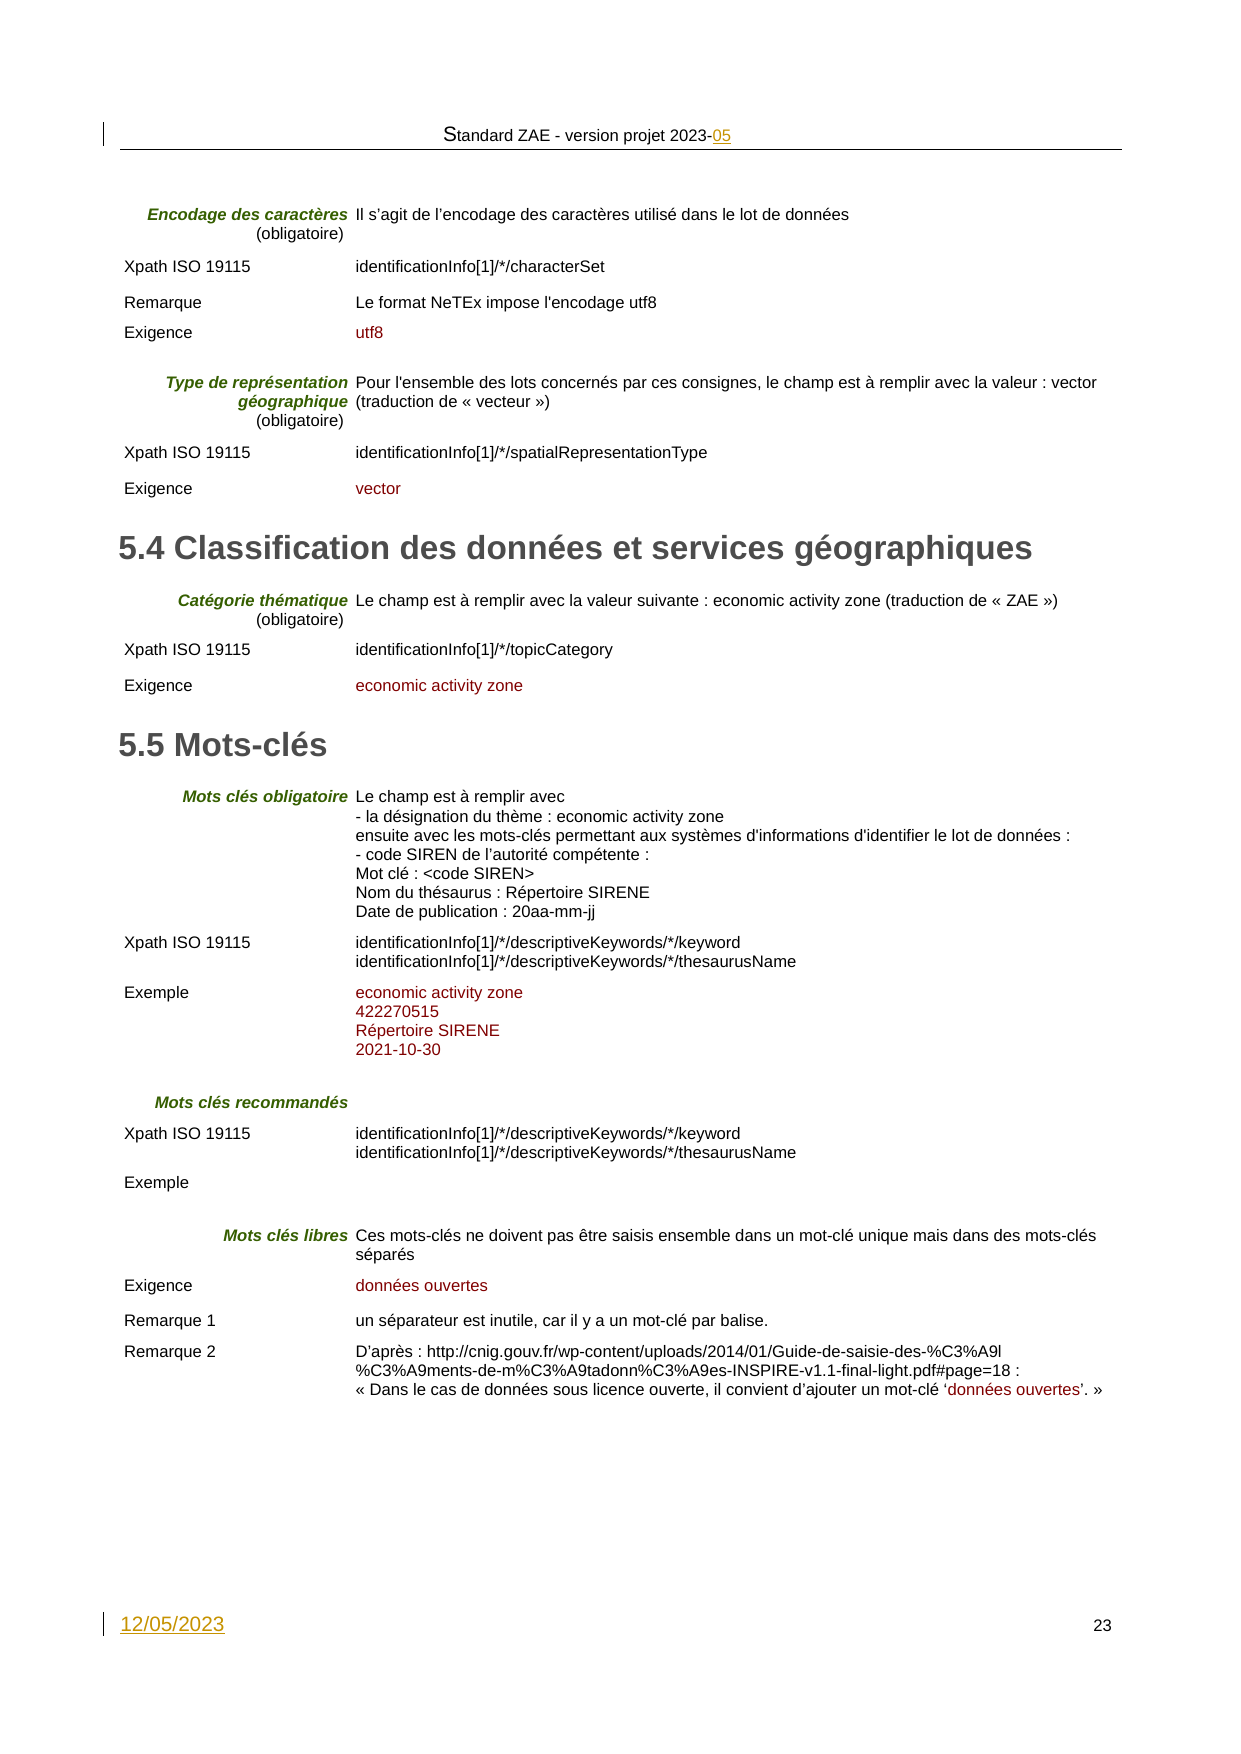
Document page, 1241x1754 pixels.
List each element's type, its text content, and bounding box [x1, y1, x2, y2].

table_header Mots clés recommandés [118, 1087, 355, 1118]
table_header Catégorie thématique (obligatoire) [118, 585, 355, 634]
subtitle 5.4 Classification des données et services géographiques [118, 528, 1122, 567]
table_cell Xpath ISO 19115 [118, 252, 355, 287]
table_cell [355, 1168, 1122, 1198]
table_header Encodage des caractères (obligatoire) [118, 199, 355, 252]
table_header Mots clés obligatoire [118, 781, 355, 927]
table_cell identificationInfo[1]/*/characterSet [355, 252, 1122, 287]
table_header Le champ est à remplir avec - la désignation du thème : economic activity zone ensuite avec les mots-clés permettant aux systèmes d'informations d'identifier le lot de données : - code SIREN de l’autorité compétente : Mot clé : <code SIREN> Nom du thésaurus : Répertoire SIRENE Date de publication : 20aa-mm-jj [355, 781, 1122, 927]
table_cell Xpath ISO 19115 [118, 1118, 355, 1167]
table_cell identificationInfo[1]/*/descriptiveKeywords/*/keyword identificationInfo[1]/*/descriptiveKeywords/*/thesaurusName [355, 927, 1122, 977]
table_cell Remarque 1 [118, 1305, 355, 1336]
table_cell Xpath ISO 19115 [118, 634, 355, 669]
table_header Il s’agit de l’encodage des caractères utilisé dans le lot de données [355, 199, 1122, 252]
subtitle 5.5 Mots-clés [118, 725, 1122, 764]
table_cell un séparateur est inutile, car il y a un mot-clé par balise. [355, 1305, 1122, 1336]
table_cell Exigence [118, 1270, 355, 1305]
table_cell Le format NeTEx impose l'encodage utf8 [355, 287, 1122, 317]
table_cell Exigence [118, 473, 355, 503]
table_cell identificationInfo[1]/*/topicCategory [355, 634, 1122, 669]
table_cell utf8 [355, 318, 1122, 348]
table_cell Exigence [118, 318, 355, 348]
table_header Pour l'ensemble des lots concernés par ces consignes, le champ est à remplir avec la valeur : vector (traduction de « vecteur ») [355, 367, 1122, 437]
table_header Mots clés libres [118, 1220, 355, 1270]
table_cell Exigence [118, 670, 355, 700]
table_cell economic activity zone 422270515 Répertoire SIRENE 2021-10-30 [355, 977, 1122, 1065]
table_cell Exemple [118, 977, 355, 1065]
table_header Ces mots-clés ne doivent pas être saisis ensemble dans un mot-clé unique mais dans des mots-clés séparés [355, 1220, 1122, 1270]
table_cell economic activity zone [355, 670, 1122, 700]
table_cell Exemple [118, 1168, 355, 1198]
table_cell données ouvertes [355, 1270, 1122, 1305]
table_header Le champ est à remplir avec la valeur suivante : economic activity zone (traduction de « ZAE ») [355, 585, 1122, 634]
table_cell identificationInfo[1]/*/spatialRepresentationType [355, 438, 1122, 473]
table_cell vector [355, 473, 1122, 503]
table_cell Remarque [118, 287, 355, 317]
table_cell Remarque 2 [118, 1336, 355, 1405]
table_cell D’après : http://cnig.gouv.fr/wp-content/uploads/2014/01/Guide-de-saisie-des-%C3%A9l%C3%A9ments-de-m%C3%A9tadonn%C3%A9es-INSPIRE-v1.1-final-light.pdf#page=18 : « Dans le cas de données sous licence ouverte, il convient d’ajouter un mot-clé ‘données ouvertes’. » [355, 1336, 1122, 1405]
table_cell Xpath ISO 19115 [118, 927, 355, 977]
table_cell Xpath ISO 19115 [118, 438, 355, 473]
table_header Type de représentation géographique (obligatoire) [118, 367, 355, 437]
table_cell identificationInfo[1]/*/descriptiveKeywords/*/keyword identificationInfo[1]/*/descriptiveKeywords/*/thesaurusName [355, 1118, 1122, 1167]
table_header [355, 1087, 1122, 1118]
